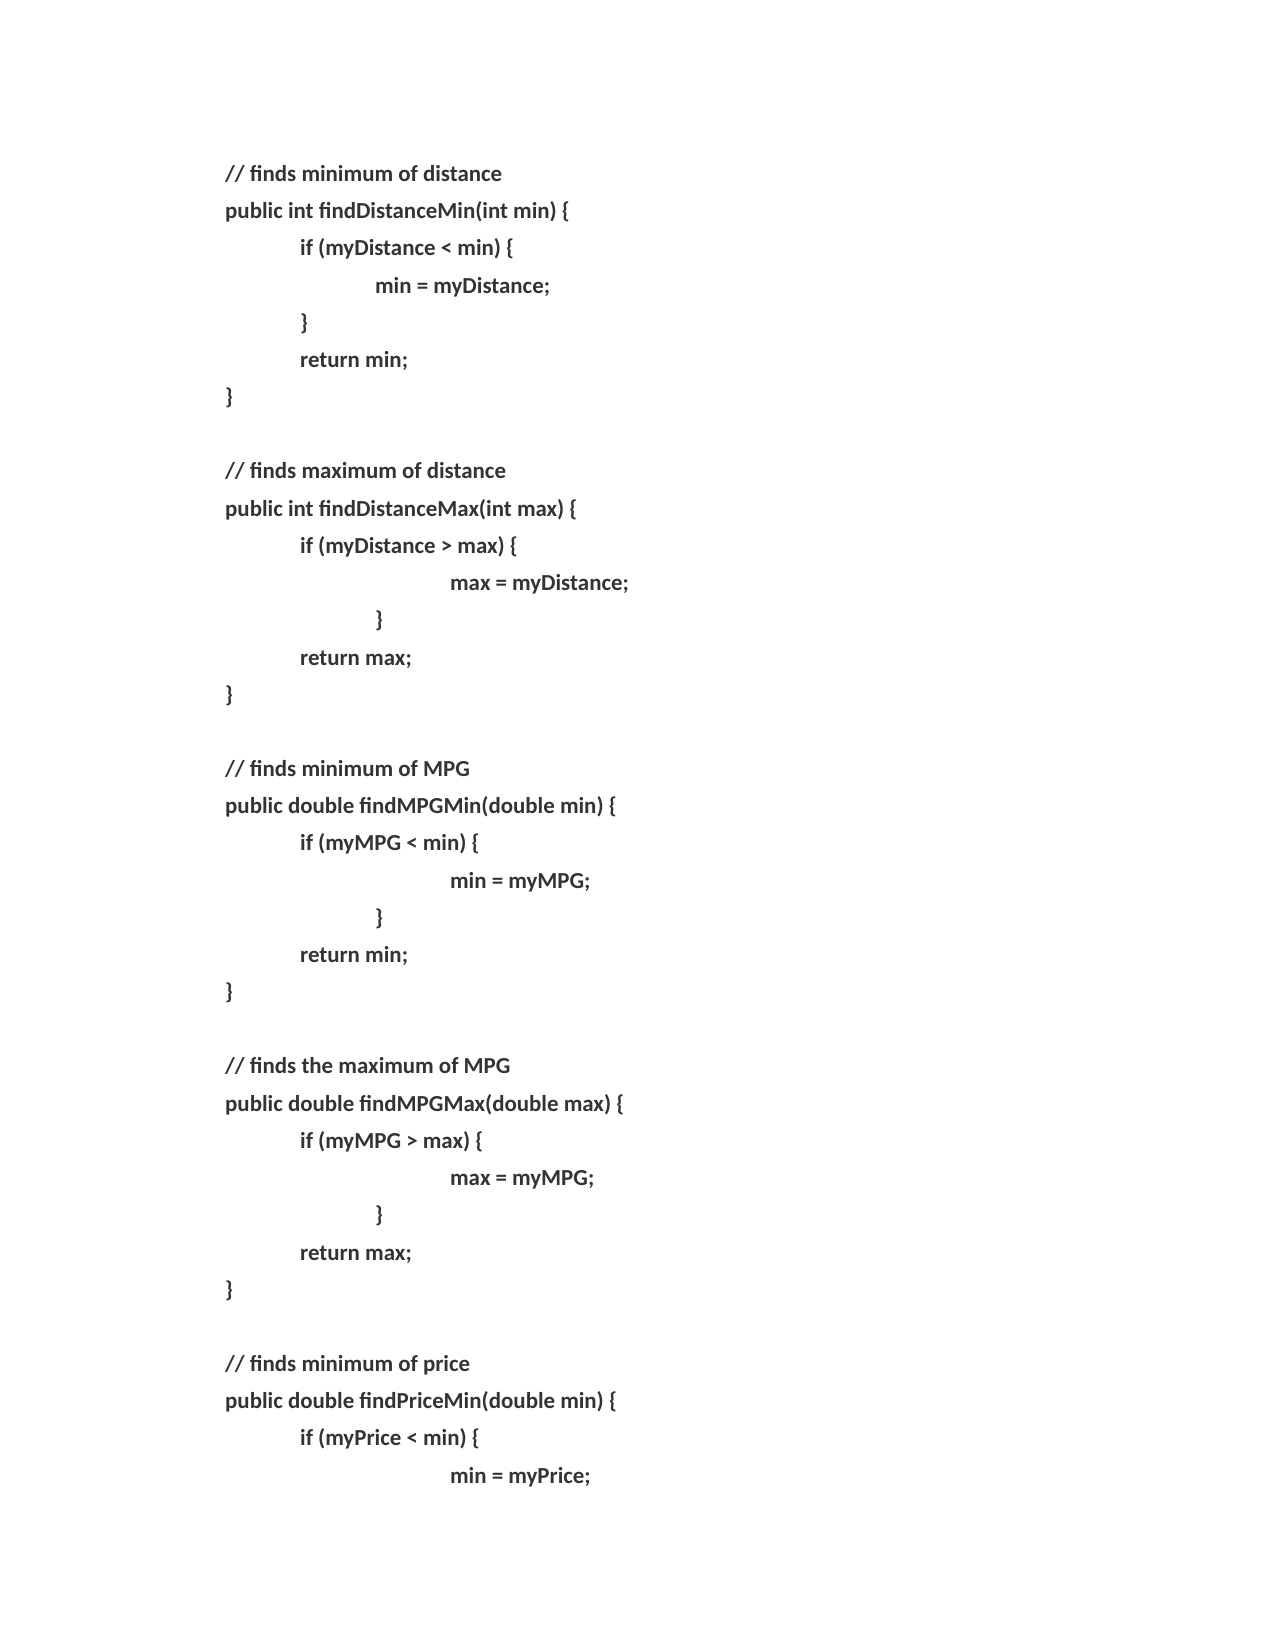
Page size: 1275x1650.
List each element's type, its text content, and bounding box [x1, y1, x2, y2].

text } [150, 894, 1125, 931]
text } [150, 373, 1125, 410]
text public int findDistanceMax(int max) { [150, 485, 1125, 522]
text // finds minimum of price [150, 1340, 1125, 1377]
text if (myDistance < min) { [150, 224, 1125, 262]
text } [150, 968, 1125, 1005]
text // finds the maximum of MPG [150, 1042, 1125, 1080]
text if (myMPG < min) { [150, 819, 1125, 857]
text min = myDistance; [150, 262, 1125, 299]
text } [150, 1266, 1125, 1303]
text public int findDistanceMin(int min) { [150, 187, 1125, 224]
text return min; [150, 336, 1125, 373]
text public double findPriceMin(double min) { [150, 1377, 1125, 1414]
text return max; [150, 1228, 1125, 1266]
text if (myMPG > max) { [150, 1117, 1125, 1154]
text // finds maximum of distance [150, 447, 1125, 485]
text // finds minimum of MPG [150, 745, 1125, 782]
text min = myPrice; [150, 1452, 1125, 1489]
text return max; [150, 633, 1125, 671]
text min = myMPG; [150, 857, 1125, 894]
text return min; [150, 931, 1125, 968]
text } [150, 299, 1125, 336]
text // finds minimum of distance [150, 150, 1125, 187]
text max = myMPG; [150, 1154, 1125, 1191]
text } [150, 1191, 1125, 1228]
text public double findMPGMax(double max) { [150, 1080, 1125, 1117]
text } [150, 596, 1125, 633]
text if (myDistance > max) { [150, 522, 1125, 559]
text } [150, 671, 1125, 708]
text if (myPrice < min) { [150, 1414, 1125, 1452]
text public double findMPGMin(double min) { [150, 782, 1125, 819]
text max = myDistance; [150, 559, 1125, 596]
